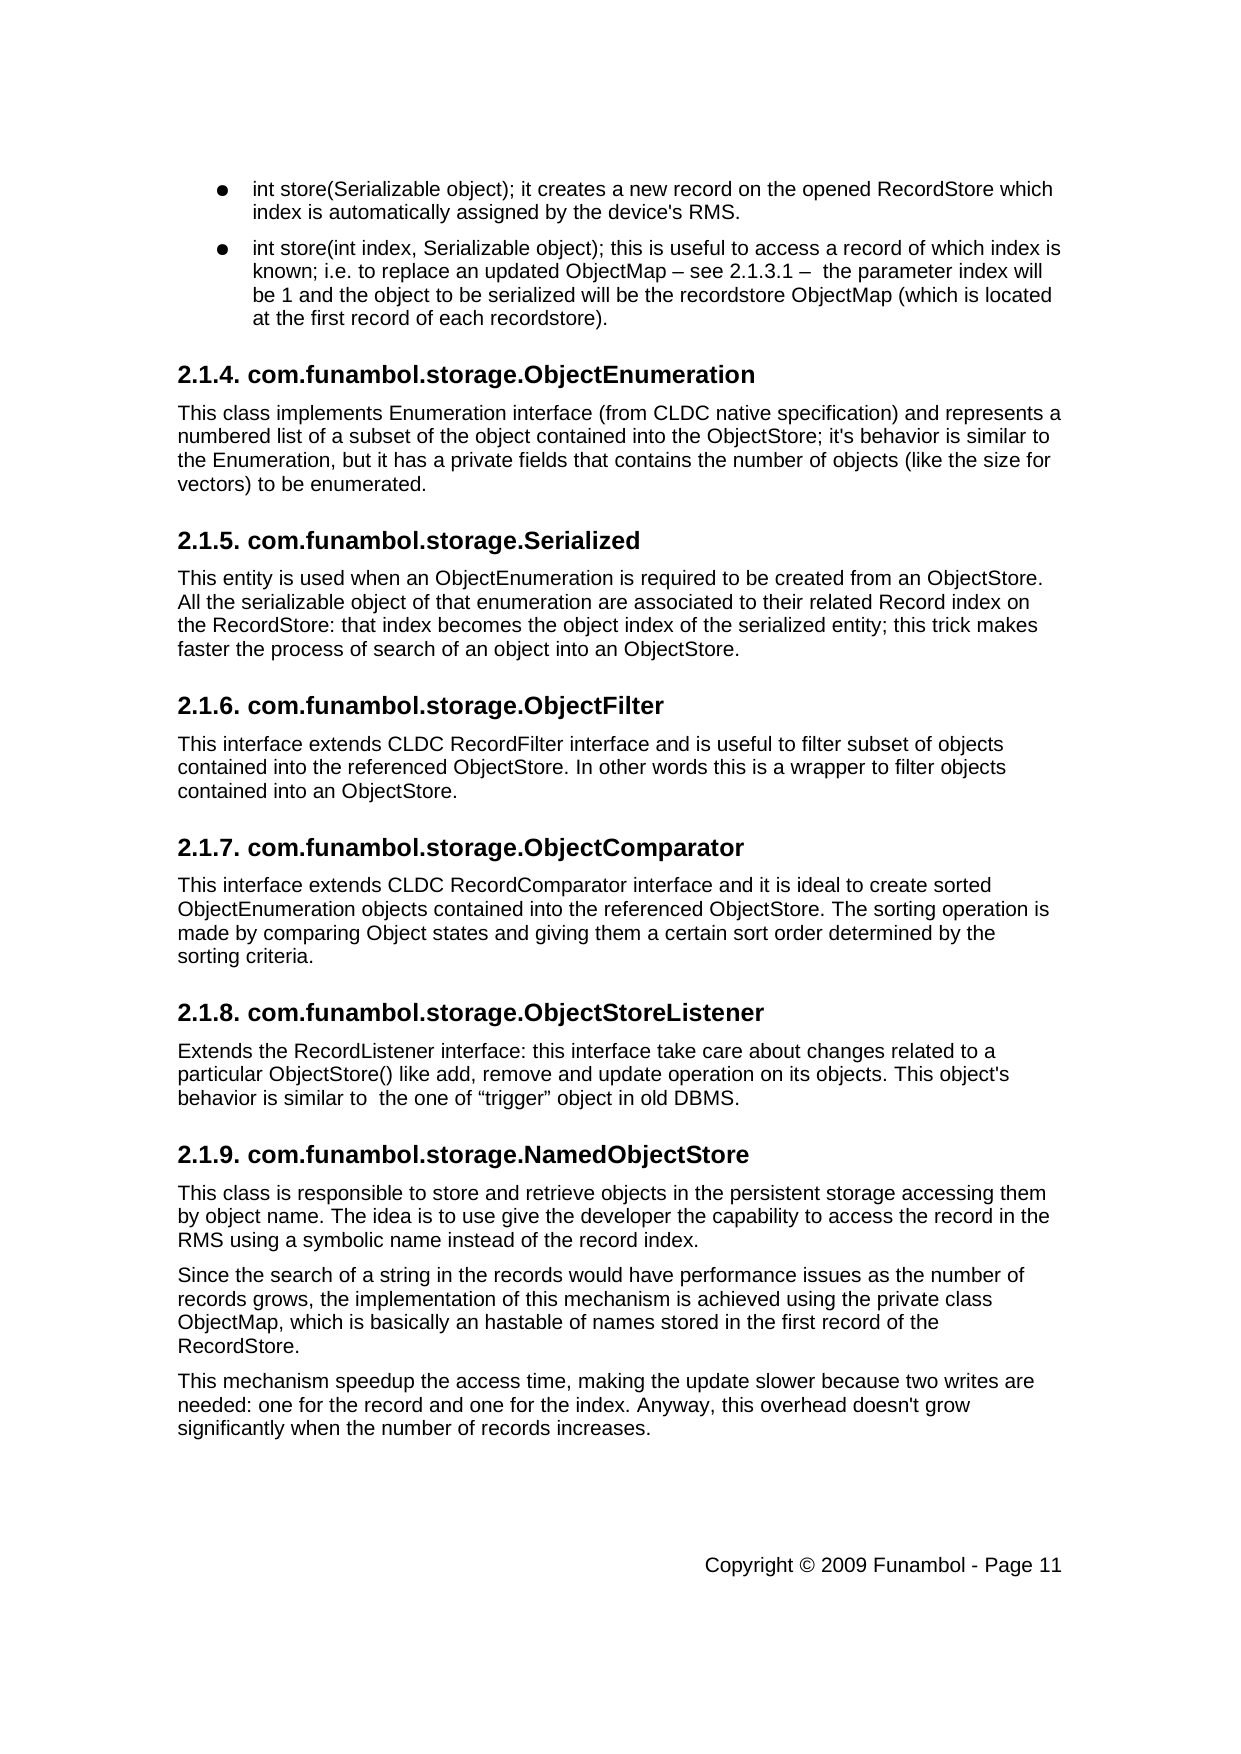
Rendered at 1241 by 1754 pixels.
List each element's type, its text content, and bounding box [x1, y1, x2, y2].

text This class implements Enumeration interface (from CLDC native specification) and represents a numbered list of a subset of the object contained into the ObjectStore; it's behavior is similar to the Enumeration, but it has a private fields that contains the number of objects (like the size for vectors) to be enumerated. [177, 401, 1063, 496]
list int store(int index, Serializable object); this is useful to access a record of which index is known; i.e. to replace an updated ObjectMap – see 2.1.3.1 – the parameter index will be 1 and the object to be serialized will be the recordstore ObjectMap (which is located at the first record of each recordstore). [215, 236, 1063, 330]
subtitle com.funambol.storage.ObjectEnumeration [177, 361, 1063, 389]
list int store(Serializable object); it creates a new record on the opened RecordStore which index is automatically assigned by the device's RMS. [215, 177, 1063, 224]
text This entity is used when an ObjectEnumeration is required to be created from an ObjectStore. All the serializable object of that enumeration are associated to their related Record index on the RecordStore: that index becomes the object index of the serialized entity; this trick makes faster the process of search of an object into an ObjectStore. [177, 567, 1063, 661]
text This interface extends CLDC RecordFilter interface and is useful to filter subset of objects contained into the referenced ObjectStore. In other words this is a wrapper to filter objects contained into an ObjectStore. [177, 732, 1063, 803]
subtitle com.funambol.storage.Serialized [177, 527, 1063, 554]
subtitle com.funambol.storage.ObjectStoreListener [177, 999, 1063, 1027]
subtitle com.funambol.storage.ObjectComparator [177, 834, 1063, 862]
text This class is responsible to store and retrieve objects in the persistent storage accessing them by object name. The idea is to use give the developer the capability to access the record in the RMS using a symbolic name instead of the record index. [177, 1181, 1063, 1252]
text Extends the RecordListener interface: this interface take care about changes related to a particular ObjectStore() like add, remove and update operation on its objects. This object's behavior is similar to the one of “trigger” object in old DBMS. [177, 1039, 1063, 1110]
text This mechanism speedup the access time, making the update slower because two writes are needed: one for the record and one for the index. Anyway, this overhead doesn't grow significantly when the number of records increases. [177, 1369, 1063, 1440]
subtitle com.funambol.storage.NamedObjectStore [177, 1141, 1063, 1169]
text Since the search of a string in the records would have performance issues as the number of records grows, the implementation of this mechanism is achieved using the private class ObjectMap, which is basically an hastable of names stored in the first record of the RecordStore. [177, 1263, 1063, 1358]
text This interface extends CLDC RecordComparator interface and it is ideal to create sorted ObjectEnumeration objects contained into the referenced ObjectStore. The sorting operation is made by comparing Object states and giving them a certain sort order determined by the sorting criteria. [177, 874, 1063, 968]
subtitle com.funambol.storage.ObjectFilter [177, 692, 1063, 720]
